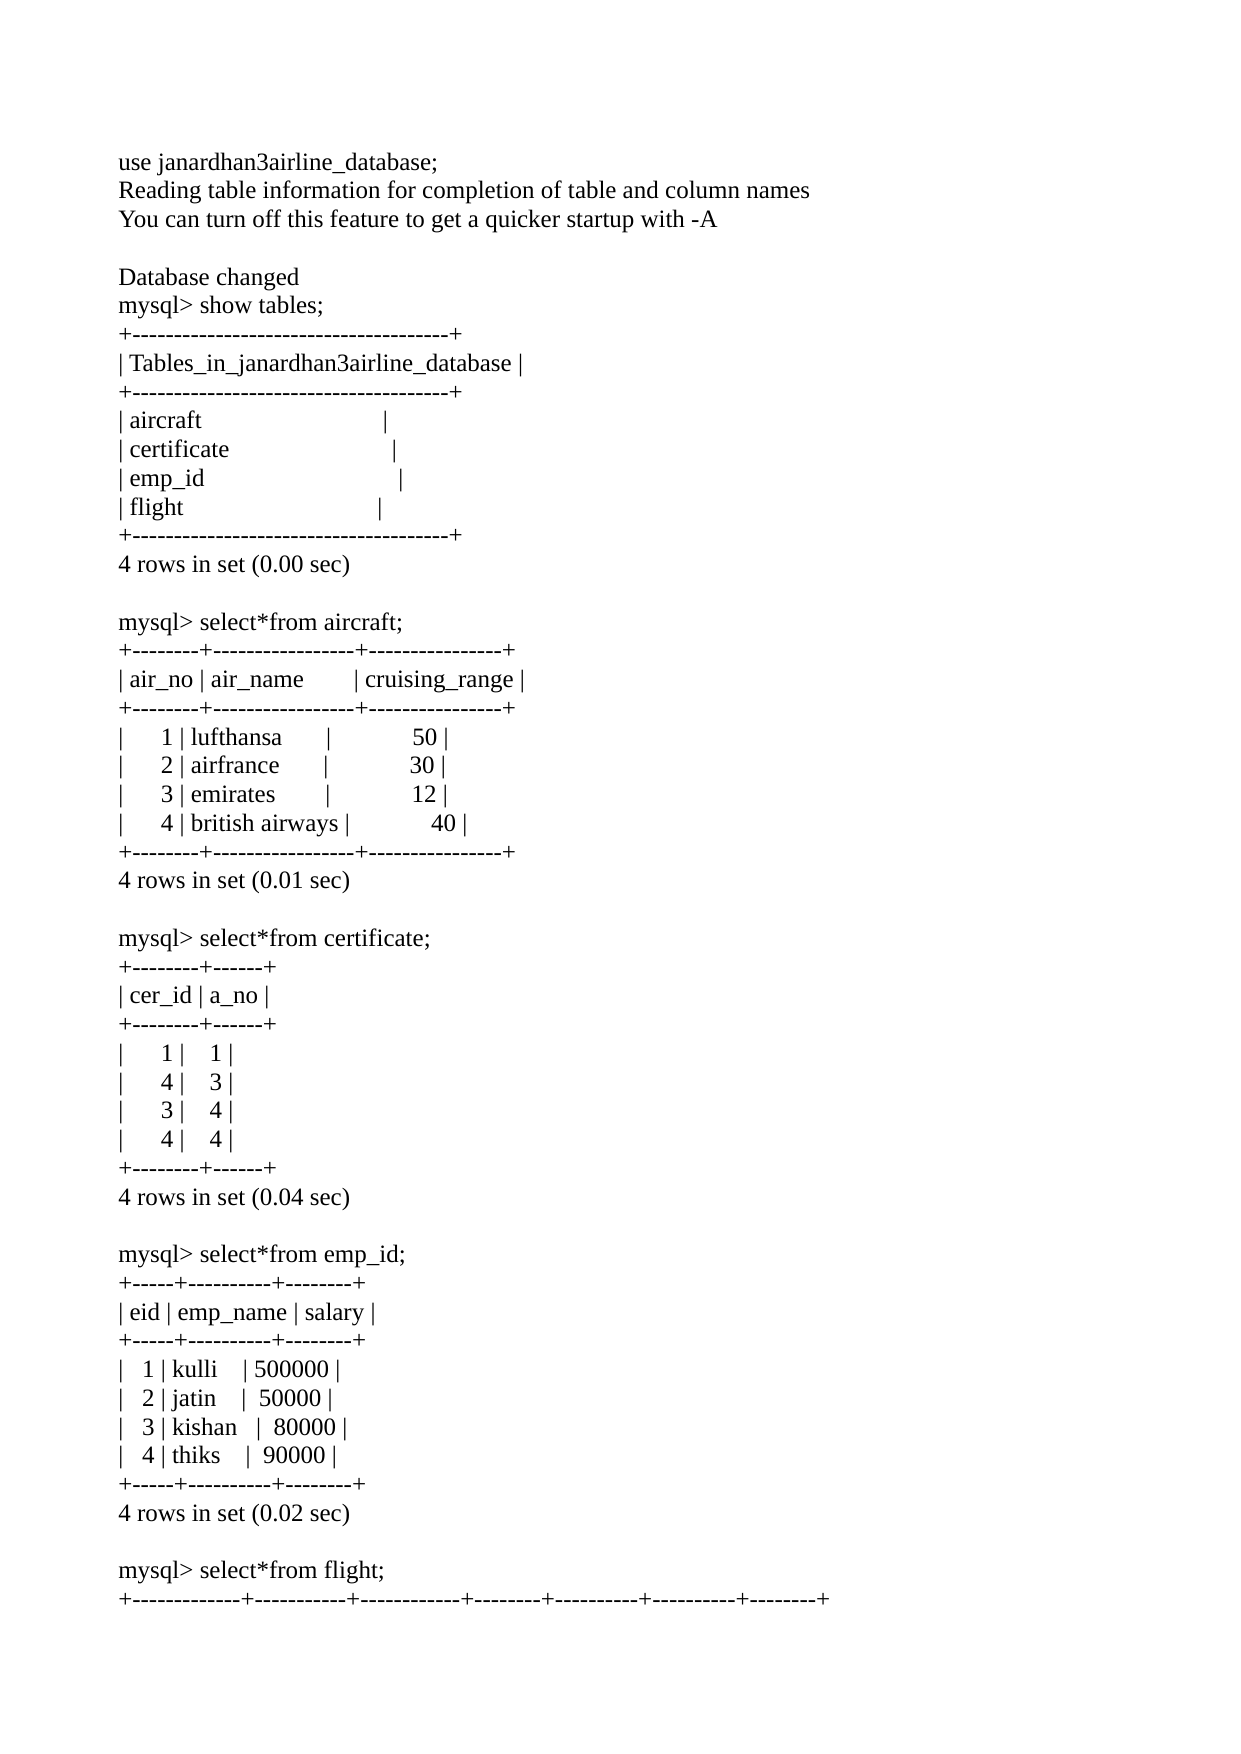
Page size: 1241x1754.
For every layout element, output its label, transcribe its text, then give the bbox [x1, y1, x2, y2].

text +--------+------+ [118, 1009, 1122, 1038]
text use janardhan3airline_database; [118, 147, 1122, 176]
text mysql> select*from certificate; [118, 923, 1122, 952]
text +--------+-----------------+----------------+ [118, 636, 1122, 664]
text | cer_id | a_no | [118, 981, 1122, 1009]
text | 4 | thiks | 90000 | [118, 1441, 1122, 1469]
text | eid | emp_name | salary | [118, 1297, 1122, 1326]
text +-----+----------+--------+ [118, 1326, 1122, 1354]
text +-----+----------+--------+ [118, 1469, 1122, 1498]
text +--------------------------------------+ [118, 377, 1122, 406]
text +--------+-----------------+----------------+ [118, 693, 1122, 722]
text +--------------------------------------+ [118, 521, 1122, 549]
text +--------+------+ [118, 952, 1122, 981]
text | Tables_in_janardhan3airline_database | [118, 348, 1122, 377]
text | 4 | 4 | [118, 1124, 1122, 1153]
text | 1 | lufthansa | 50 | [118, 722, 1122, 751]
text | 1 | kulli | 500000 | [118, 1354, 1122, 1383]
text | 4 | 3 | [118, 1067, 1122, 1096]
text mysql> select*from aircraft; [118, 607, 1122, 636]
text | emp_id | [118, 463, 1122, 492]
text +--------+-----------------+----------------+ [118, 837, 1122, 866]
text mysql> show tables; [118, 291, 1122, 319]
text | 3 | 4 | [118, 1096, 1122, 1124]
text | flight | [118, 492, 1122, 521]
text +-------------+-----------+------------+--------+----------+----------+--------+ [118, 1584, 1122, 1613]
text +--------------------------------------+ [118, 319, 1122, 348]
text mysql> select*from flight; [118, 1556, 1122, 1584]
text 4 rows in set (0.01 sec) [118, 866, 1122, 894]
text mysql> select*from emp_id; [118, 1239, 1122, 1268]
text | 2 | airfrance | 30 | [118, 751, 1122, 779]
text | air_no | air_name | cruising_range | [118, 664, 1122, 693]
text +-----+----------+--------+ [118, 1268, 1122, 1297]
text | 3 | emirates | 12 | [118, 779, 1122, 808]
text Database changed [118, 262, 1122, 291]
text You can turn off this feature to get a quicker startup with -A [118, 204, 1122, 233]
text | 4 | british airways | 40 | [118, 808, 1122, 837]
text 4 rows in set (0.02 sec) [118, 1498, 1122, 1527]
text | aircraft | [118, 406, 1122, 434]
text | certificate | [118, 434, 1122, 463]
text Reading table information for completion of table and column names [118, 176, 1122, 204]
text | 1 | 1 | [118, 1038, 1122, 1067]
text +--------+------+ [118, 1153, 1122, 1182]
text 4 rows in set (0.04 sec) [118, 1182, 1122, 1211]
text | 2 | jatin | 50000 | [118, 1383, 1122, 1412]
text | 3 | kishan | 80000 | [118, 1412, 1122, 1441]
text 4 rows in set (0.00 sec) [118, 549, 1122, 578]
